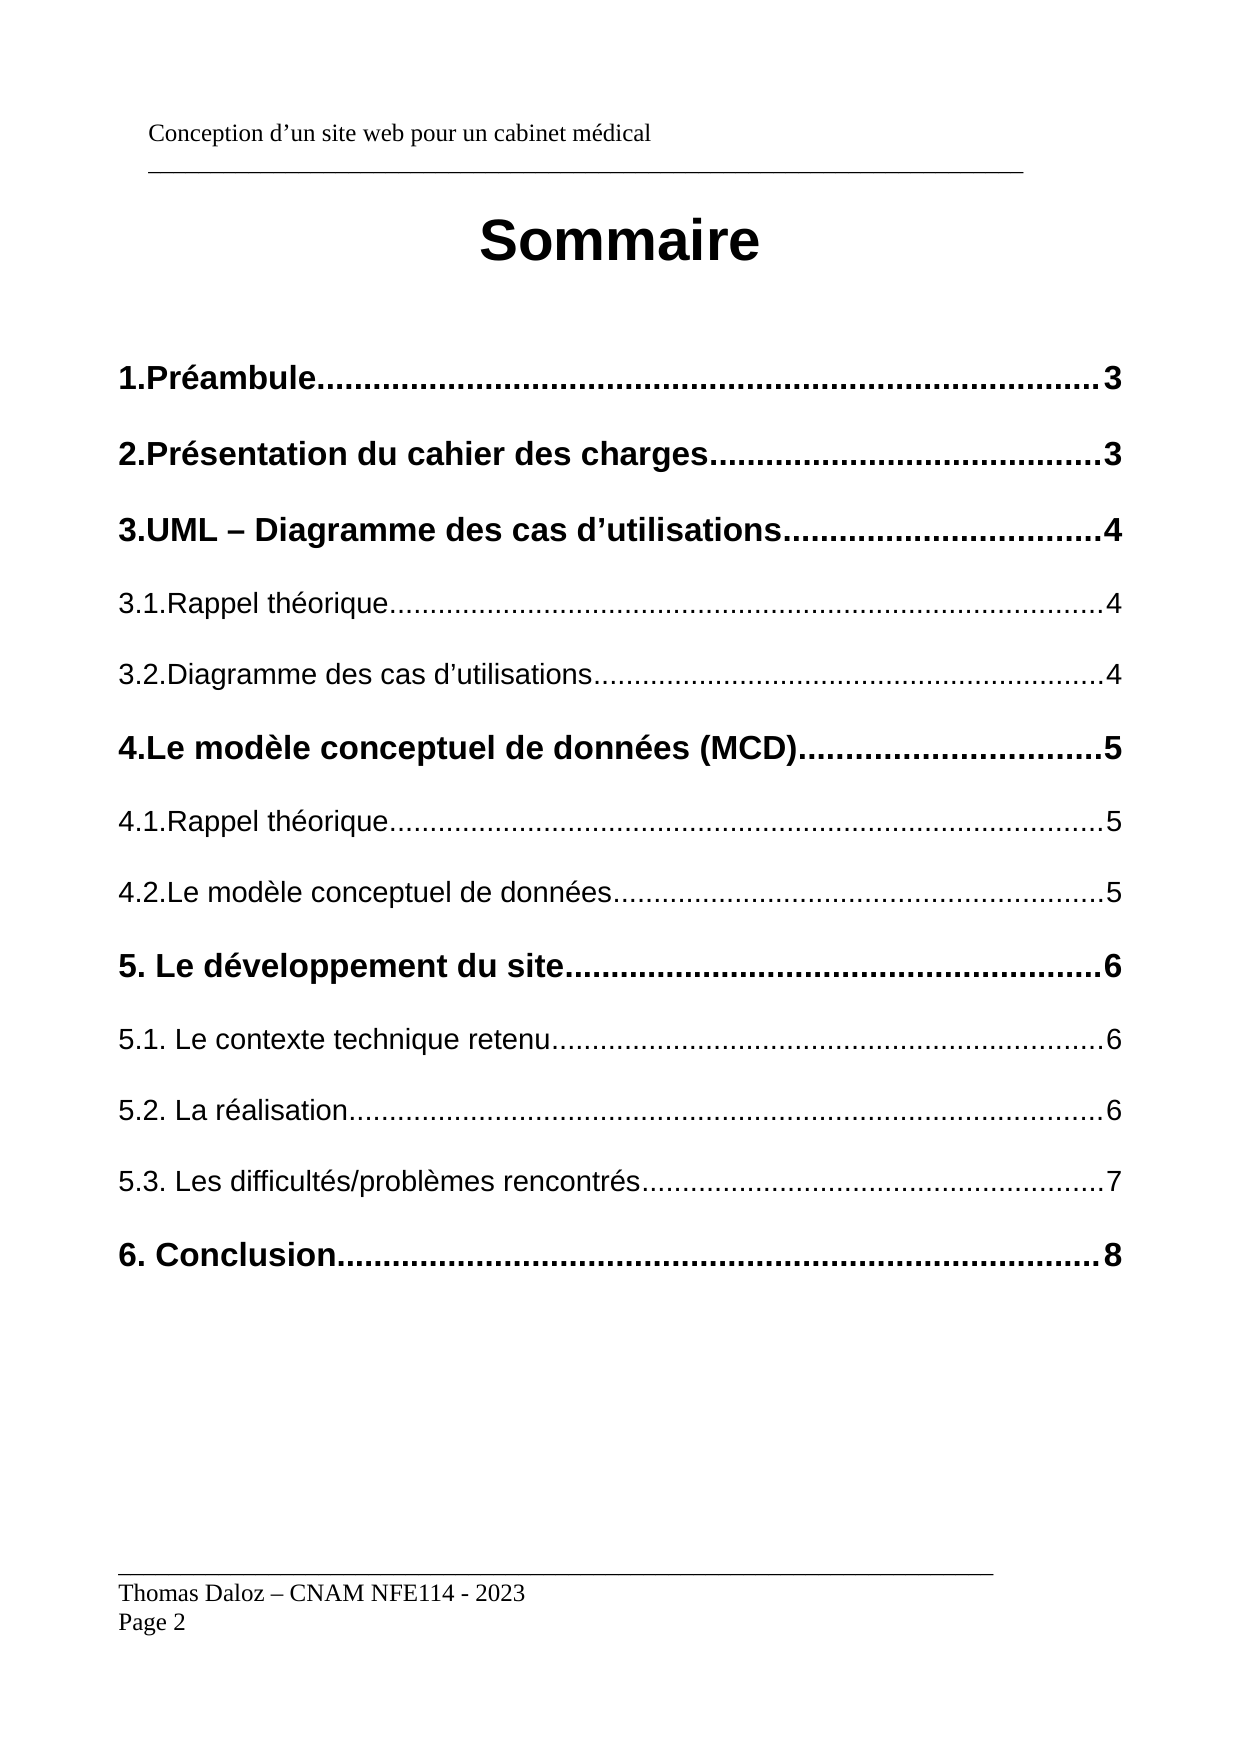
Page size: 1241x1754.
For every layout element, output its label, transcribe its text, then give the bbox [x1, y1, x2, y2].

subtitle 3.1.Rappel théorique 4 [118, 586, 1122, 619]
subtitle 4.Le modèle conceptuel de données (MCD) 5 [118, 728, 1122, 766]
subtitle 4.2.Le modèle conceptuel de données 5 [118, 875, 1122, 908]
subtitle 6. Conclusion 8 [118, 1235, 1122, 1273]
title Sommaire [118, 206, 1122, 273]
subtitle 5.2. La réalisation 6 [118, 1093, 1122, 1126]
subtitle 5.1. Le contexte technique retenu 6 [118, 1022, 1122, 1055]
subtitle 4.1.Rappel théorique 5 [118, 804, 1122, 837]
subtitle 1.Préambule 3 [118, 358, 1122, 396]
subtitle 5.3. Les difficultés/problèmes rencontrés 7 [118, 1164, 1122, 1197]
subtitle 3.2.Diagramme des cas d’utilisations 4 [118, 657, 1122, 690]
subtitle 3.UML – Diagramme des cas d’utilisations 4 [118, 510, 1122, 548]
subtitle 5. Le développement du site 6 [118, 946, 1122, 984]
subtitle 2.Présentation du cahier des charges 3 [118, 434, 1122, 472]
